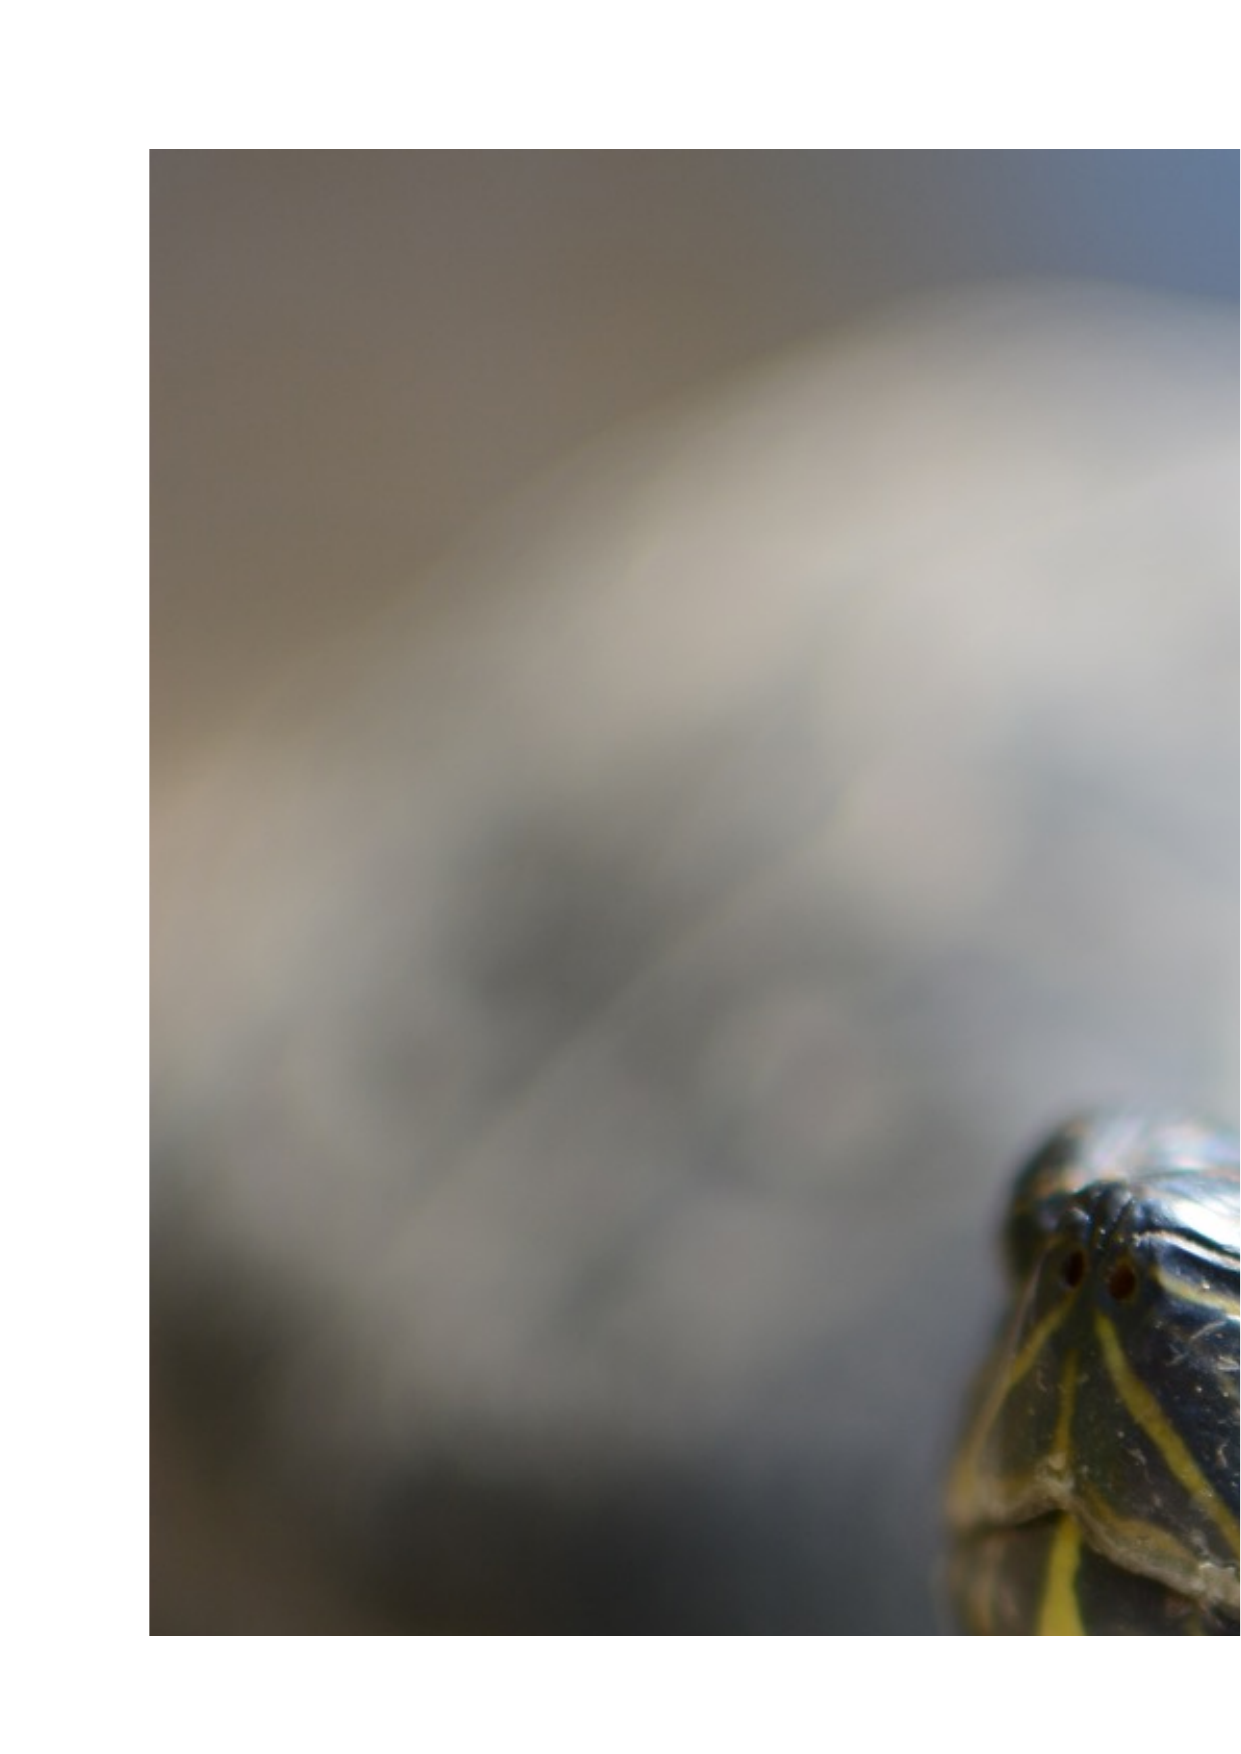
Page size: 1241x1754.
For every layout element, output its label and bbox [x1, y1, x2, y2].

picture [149, 149, 1241, 1636]
